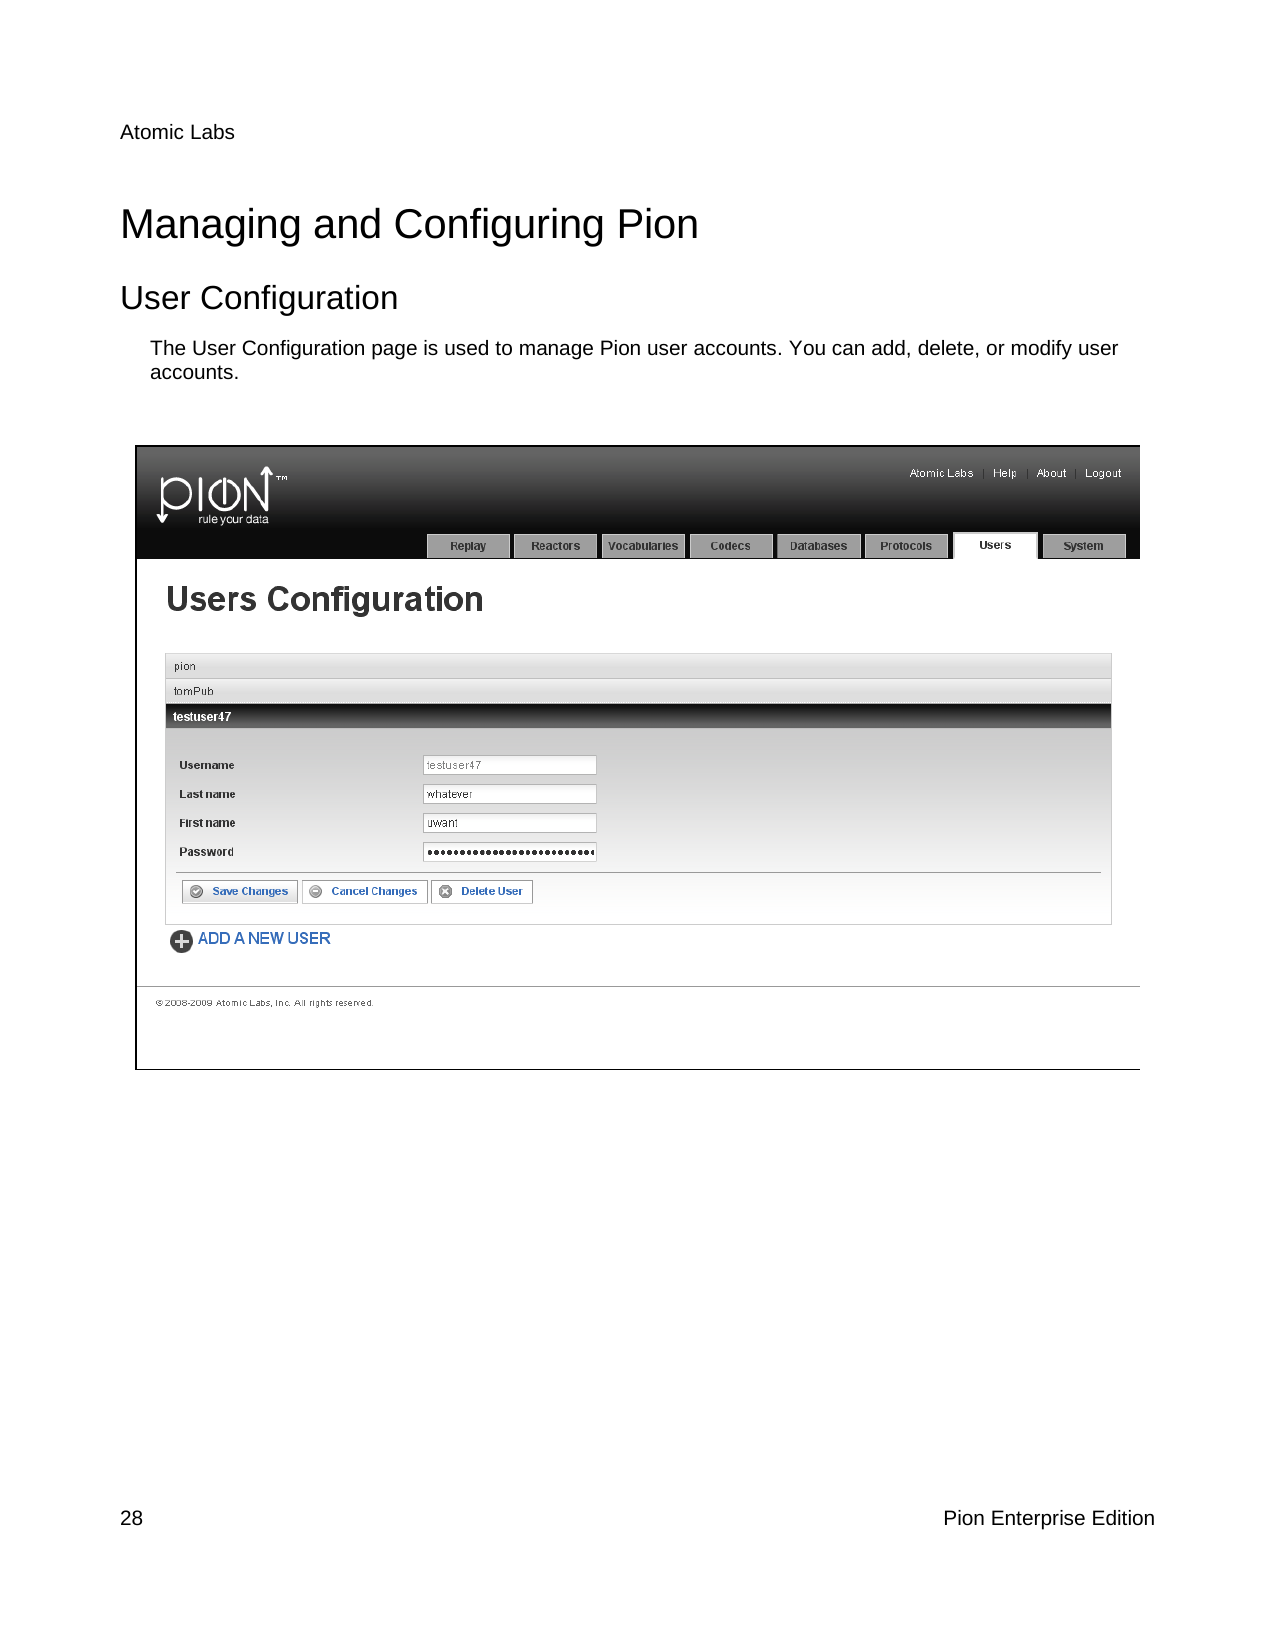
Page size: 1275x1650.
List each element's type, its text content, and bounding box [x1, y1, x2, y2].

picture [135, 445, 1140, 1070]
text The User Configuration page is used to manage Pion user accounts. You can add, delete, or modify user accounts. [150, 336, 1155, 384]
subtitle Managing and Configuring Pion [120, 199, 1155, 247]
subtitle User Configuration [120, 278, 1155, 317]
